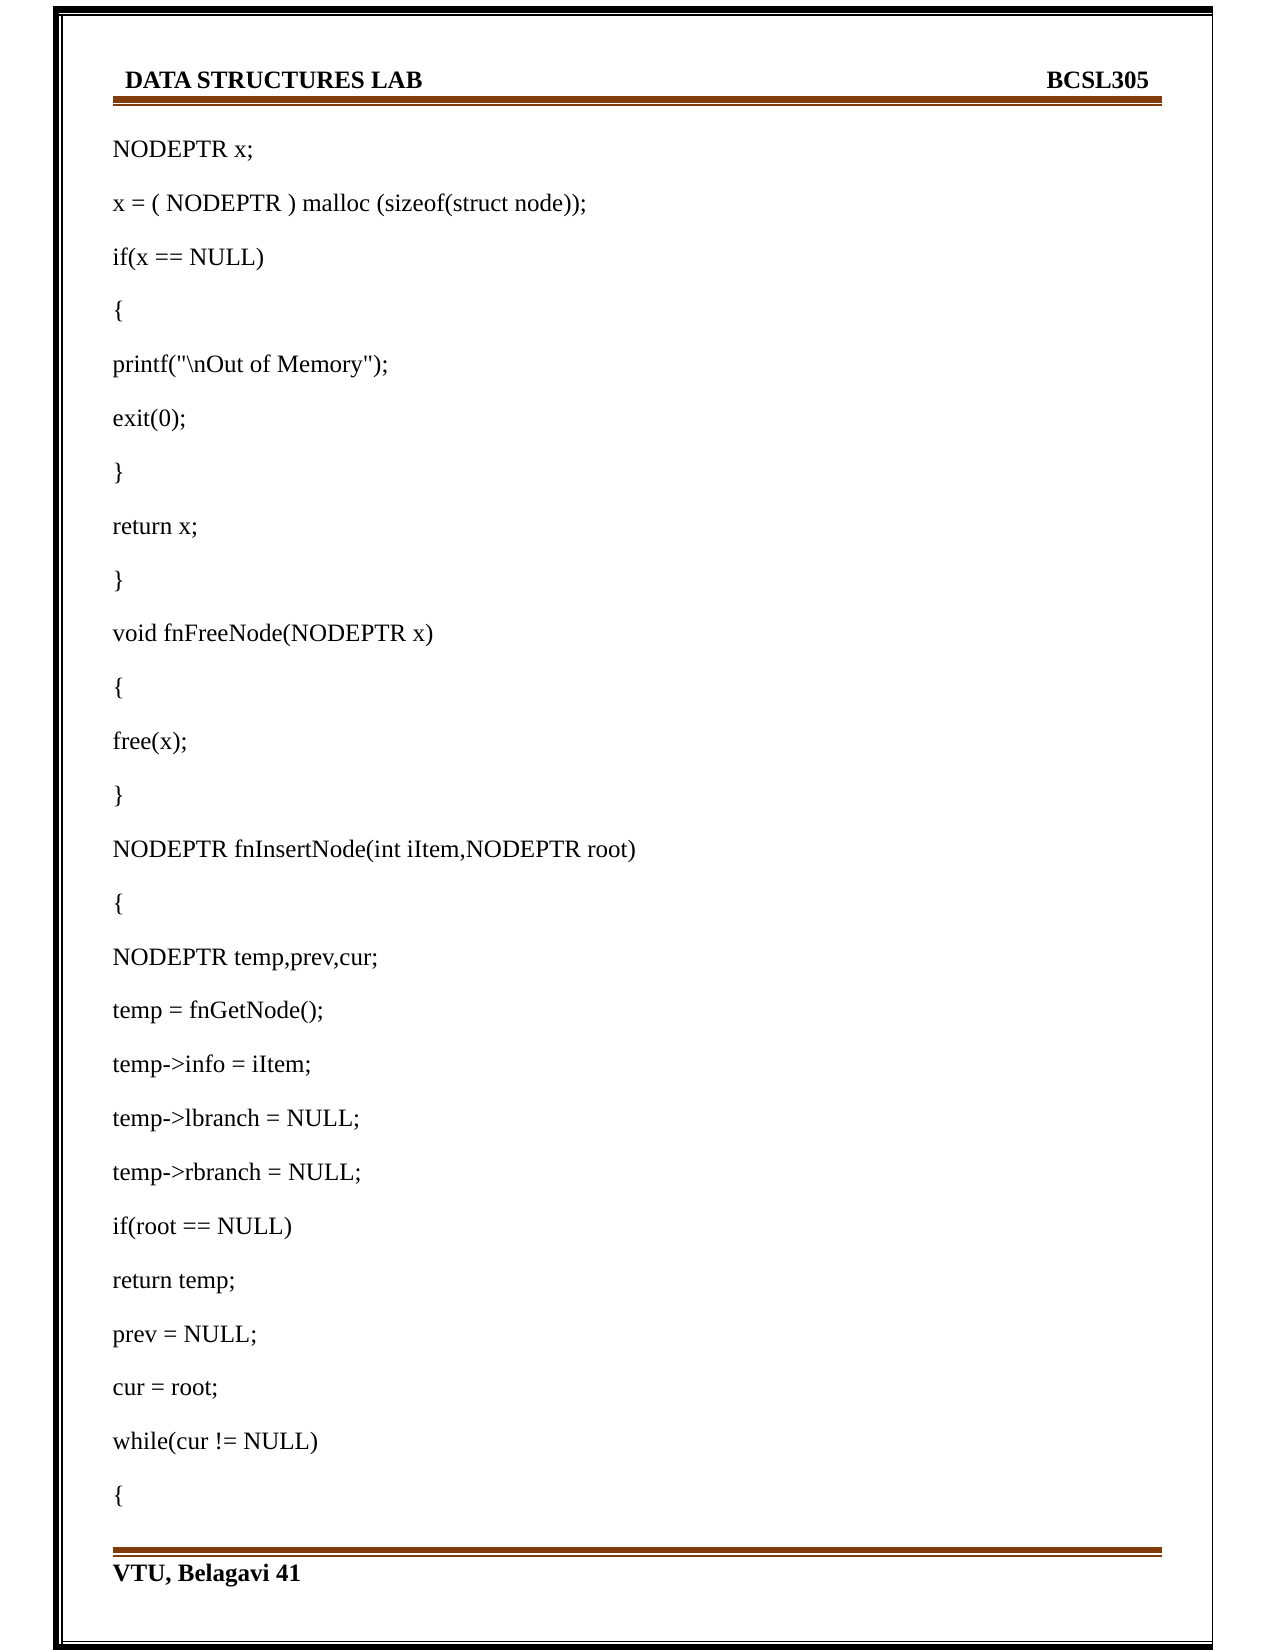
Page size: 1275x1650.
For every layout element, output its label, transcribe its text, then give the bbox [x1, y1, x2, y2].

text { [112, 1480, 1162, 1509]
text free(x); [112, 726, 1162, 755]
text temp->lbranch = NULL; [112, 1103, 1162, 1132]
text NODEPTR temp,prev,cur; [112, 942, 1162, 970]
text { [112, 888, 1162, 917]
text { [112, 672, 1162, 701]
text exit(0); [112, 403, 1162, 432]
text cur = root; [112, 1372, 1162, 1401]
text if(x == NULL) [112, 242, 1162, 270]
text return x; [112, 511, 1162, 539]
text { [112, 295, 1162, 324]
text } [112, 565, 1162, 593]
text NODEPTR fnInsertNode(int iItem,NODEPTR root) [112, 834, 1162, 863]
text x = ( NODEPTR ) malloc (sizeof(struct node)); [112, 188, 1162, 216]
text return temp; [112, 1265, 1162, 1293]
text temp->info = iItem; [112, 1049, 1162, 1078]
text if(root == NULL) [112, 1211, 1162, 1240]
text prev = NULL; [112, 1319, 1162, 1347]
text } [112, 457, 1162, 486]
text while(cur != NULL) [112, 1426, 1162, 1455]
text NODEPTR x; [112, 134, 1162, 163]
text printf("\nOut of Memory"); [112, 349, 1162, 378]
text temp->rbranch = NULL; [112, 1157, 1162, 1186]
text temp = fnGetNode(); [112, 996, 1162, 1024]
text } [112, 780, 1162, 809]
text void fnFreeNode(NODEPTR x) [112, 618, 1162, 647]
